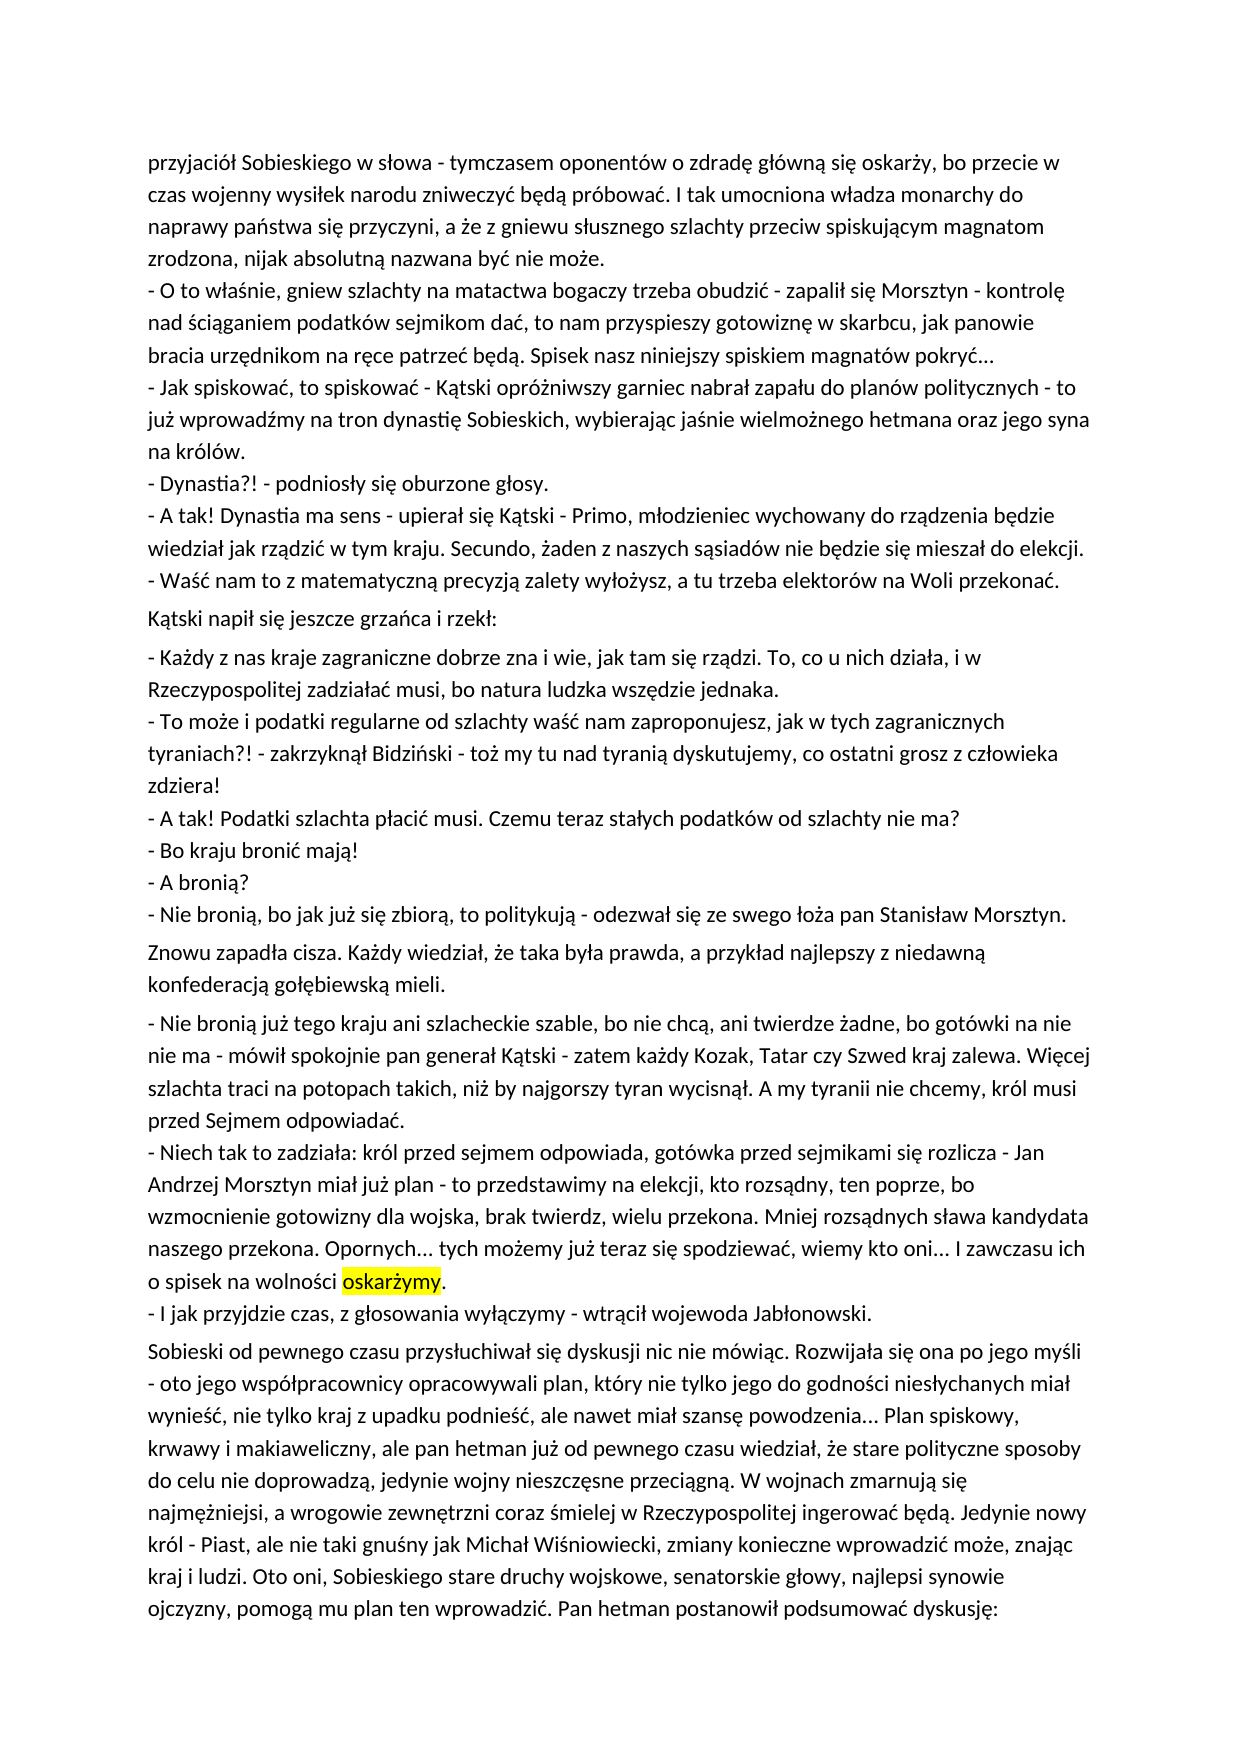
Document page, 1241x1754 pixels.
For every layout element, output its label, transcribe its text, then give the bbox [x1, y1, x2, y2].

text - A bronią? [148, 868, 1093, 896]
text Sobieski od pewnego czasu przysłuchiwał się dyskusji nic nie mówiąc. Rozwijała się ona po jego myśli - oto jego współpracownicy opracowywali plan, który nie tylko jego do godności niesłychanych miał wynieść, nie tylko kraj z upadku podnieść, ale nawet miał szansę powodzenia... Plan spiskowy, krwawy i makiaweliczny, ale pan hetman już od pewnego czasu wiedział, że stare polityczne sposoby do celu nie doprowadzą, jedynie wojny nieszczęsne przeciągną. W wojnach zmarnują się najmężniejsi, a wrogowie zewnętrzni coraz śmielej w Rzeczypospolitej ingerować będą. Jedynie nowy król - Piast, ale nie taki gnuśny jak Michał Wiśniowiecki, zmiany konieczne wprowadzić może, znając kraj i ludzi. Oto oni, Sobieskiego stare druchy wojskowe, senatorskie głowy, najlepsi synowie ojczyzny, pomogą mu plan ten wprowadzić. Pan hetman postanowił podsumować dyskusję: [148, 1337, 1093, 1623]
text - I jak przyjdzie czas, z głosowania wyłączymy - wtrącił wojewoda Jabłonowski. [148, 1299, 1093, 1327]
text - O to właśnie, gniew szlachty na matactwa bogaczy trzeba obudzić - zapalił się Morsztyn - kontrolę nad ściąganiem podatków sejmikom dać, to nam przyspieszy gotowiznę w skarbcu, jak panowie bracia urzędnikom na ręce patrzeć będą. Spisek nasz niniejszy spiskiem magnatów pokryć... [148, 276, 1093, 369]
text - Waść nam to z matematyczną precyzją zalety wyłożysz, a tu trzeba elektorów na Woli przekonać. [148, 566, 1093, 594]
text - Jak spiskować, to spiskować - Kątski opróżniwszy garniec nabrał zapału do planów politycznych - to już wprowadźmy na tron dynastię Sobieskich, wybierając jaśnie wielmożnego hetmana oraz jego syna na królów. [148, 373, 1093, 465]
text - Dynastia?! - podniosły się oburzone głosy. [148, 469, 1093, 497]
text - A tak! Dynastia ma sens - upierał się Kątski - Primo, młodzieniec wychowany do rządzenia będzie wiedział jak rządzić w tym kraju. Secundo, żaden z naszych sąsiadów nie będzie się mieszał do elekcji. [148, 502, 1093, 562]
text - Niech tak to zadziała: król przed sejmem odpowiada, gotówka przed sejmikami się rozlicza - Jan Andrzej Morsztyn miał już plan - to przedstawimy na elekcji, kto rozsądny, ten poprze, bo wzmocnienie gotowizny dla wojska, brak twierdz, wielu przekona. Mniej rozsądnych sława kandydata naszego przekona. Opornych... tych możemy już teraz się spodziewać, wiemy kto oni... I zawczasu ich o spisek na wolności oskarżymy. [148, 1138, 1093, 1295]
text Znowu zapadła cisza. Każdy wiedział, że taka była prawda, a przykład najlepszy z niedawną konfederacją gołębiewską mieli. [148, 938, 1093, 999]
text - A tak! Podatki szlachta płacić musi. Czemu teraz stałych podatków od szlachty nie ma? [148, 804, 1093, 832]
text - Nie bronią już tego kraju ani szlacheckie szable, bo nie chcą, ani twierdze żadne, bo gotówki na nie nie ma - mówił spokojnie pan generał Kątski - zatem każdy Kozak, Tatar czy Szwed kraj zalewa. Więcej szlachta traci na potopach takich, niż by najgorszy tyran wycisnął. A my tyranii nie chcemy, król musi przed Sejmem odpowiadać. [148, 1009, 1093, 1134]
text przyjaciół Sobieskiego w słowa - tymczasem oponentów o zdradę główną się oskarży, bo przecie w czas wojenny wysiłek narodu zniweczyć będą próbować. I tak umocniona władza monarchy do naprawy państwa się przyczyni, a że z gniewu słusznego szlachty przeciw spiskującym magnatom zrodzona, nijak absolutną nazwana być nie może. [148, 148, 1093, 272]
text - To może i podatki regularne od szlachty waść nam zaproponujesz, jak w tych zagranicznych tyraniach?! - zakrzyknął Bidziński - toż my tu nad tyranią dyskutujemy, co ostatni grosz z człowieka zdziera! [148, 707, 1093, 799]
text - Bo kraju bronić mają! [148, 836, 1093, 864]
text - Każdy z nas kraje zagraniczne dobrze zna i wie, jak tam się rządzi. To, co u nich działa, i w Rzeczypospolitej zadziałać musi, bo natura ludzka wszędzie jednaka. [148, 643, 1093, 703]
text - Nie bronią, bo jak już się zbiorą, to politykują - odezwał się ze swego łoża pan Stanisław Morsztyn. [148, 900, 1093, 928]
text Kątski napił się jeszcze grzańca i rzekł: [148, 604, 1093, 632]
